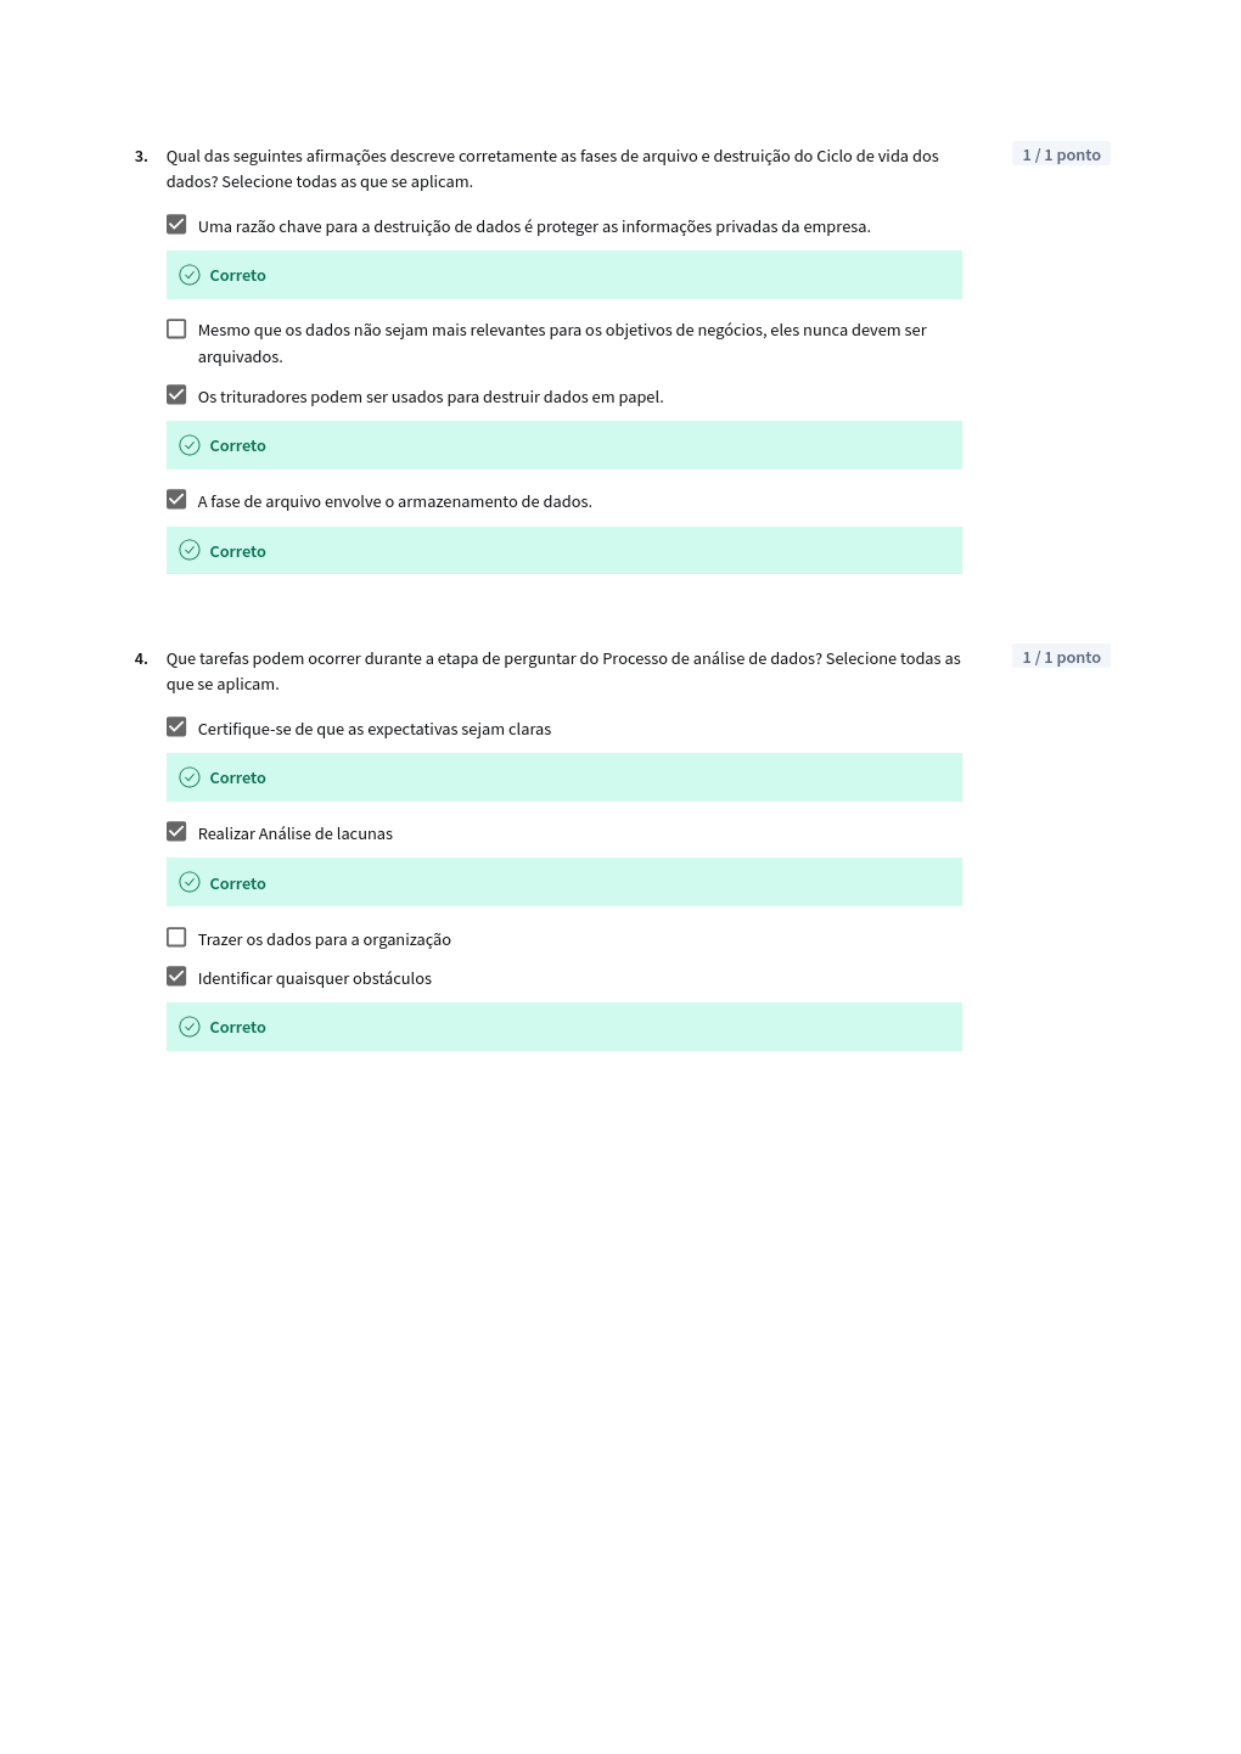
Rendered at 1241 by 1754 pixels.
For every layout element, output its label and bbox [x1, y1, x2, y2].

picture [118, 118, 1123, 1084]
